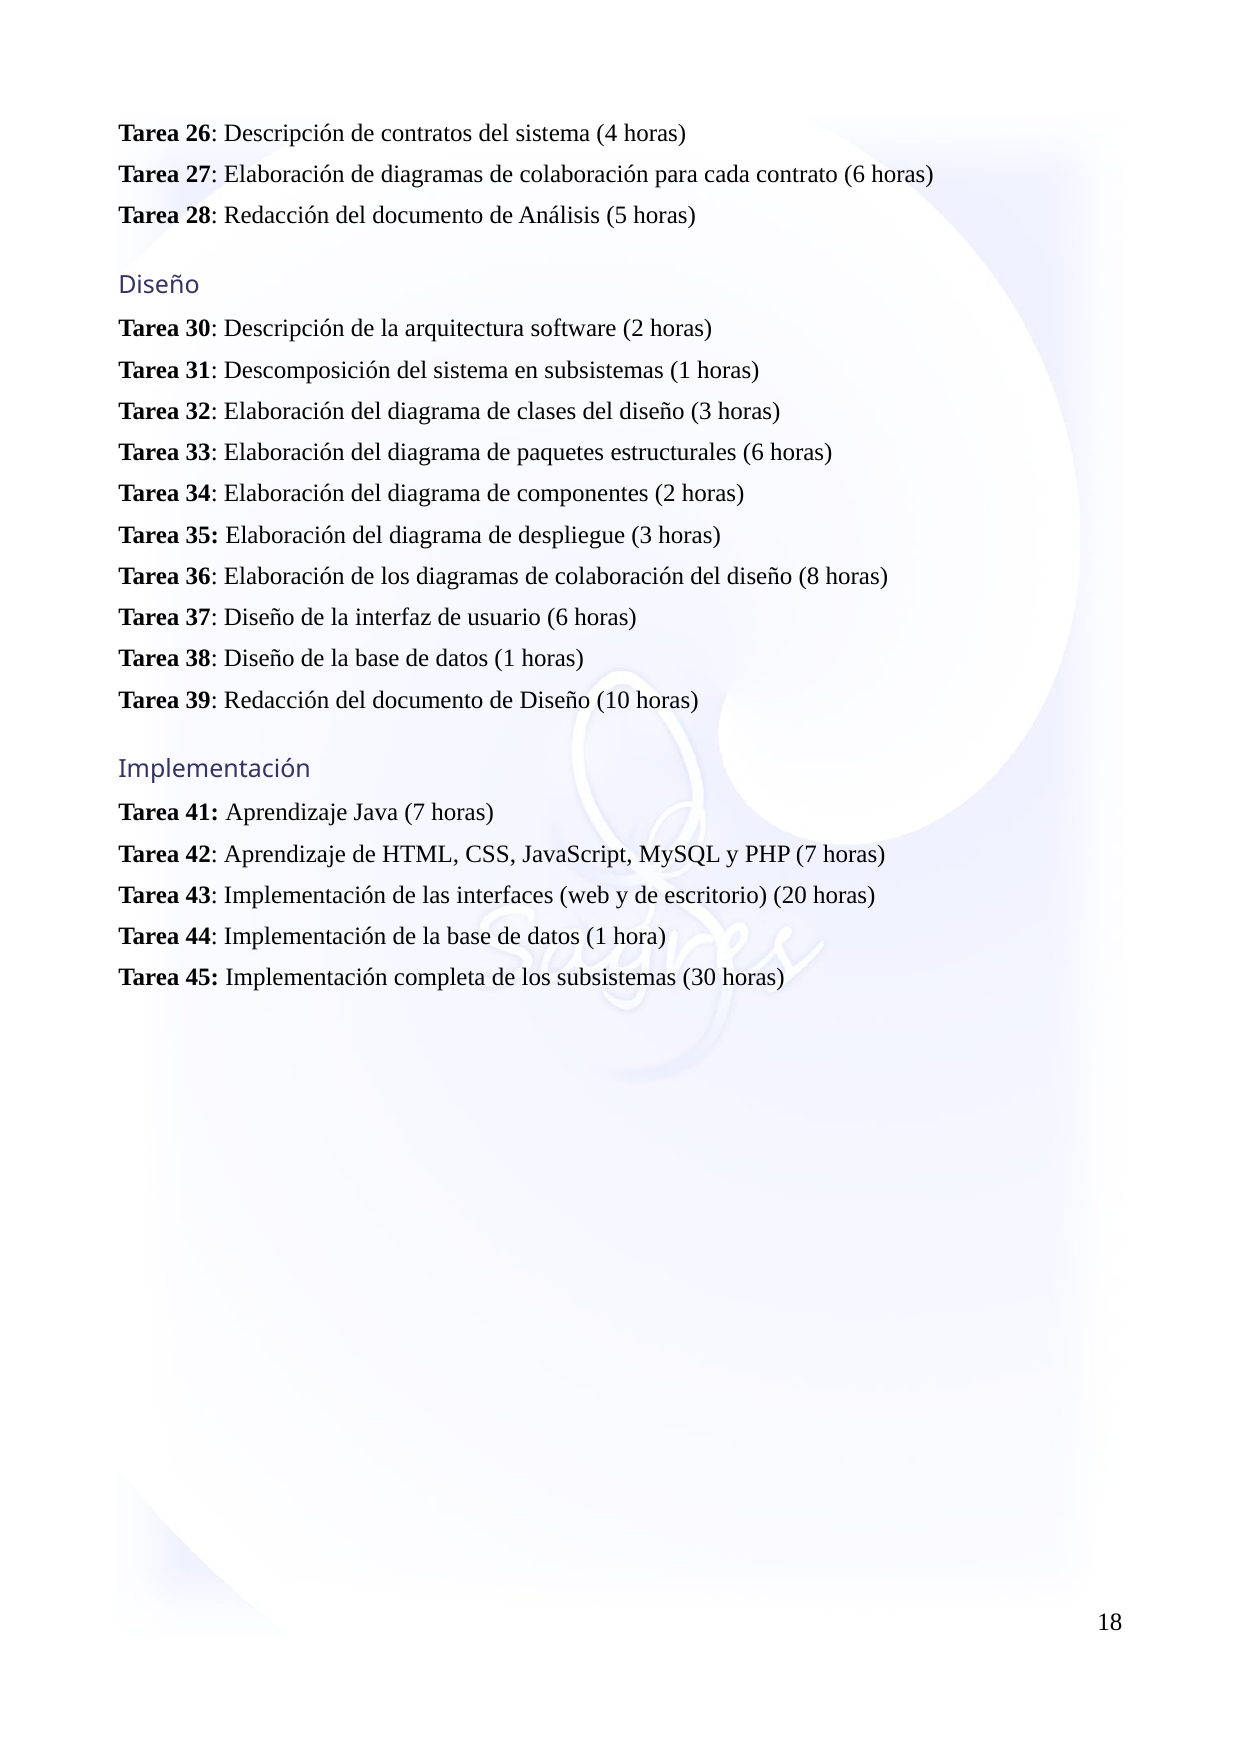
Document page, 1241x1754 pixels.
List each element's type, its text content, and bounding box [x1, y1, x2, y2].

text Tarea 37: Diseño de la interfaz de usuario (6 horas) [118, 602, 1122, 631]
picture [118, 188, 1122, 201]
picture [118, 147, 1122, 159]
text Tarea 45: Implementación completa de los subsistemas (30 horas) [118, 962, 1122, 991]
picture [118, 672, 1122, 685]
text Tarea 27: Elaboración de diagramas de colaboración para cada contrato (6 horas) [118, 159, 1122, 188]
text Tarea 30: Descripción de la arquitectura software (2 horas) [118, 313, 1122, 342]
picture [118, 991, 1122, 1636]
text Tarea 28: Redacción del documento de Análisis (5 horas) [118, 201, 1122, 229]
picture [118, 548, 1122, 561]
picture [118, 425, 1122, 437]
picture [118, 785, 1122, 797]
picture [118, 342, 1122, 355]
picture [118, 909, 1122, 921]
text Tarea 43: Implementación de las interfaces (web y de escritorio) (20 horas) [118, 880, 1122, 909]
text Tarea 42: Aprendizaje de HTML, CSS, JavaScript, MySQL y PHP (7 horas) [118, 839, 1122, 867]
text Tarea 38: Diseño de la base de datos (1 horas) [118, 643, 1122, 672]
text Tarea 44: Implementación de la base de datos (1 hora) [118, 921, 1122, 950]
text Tarea 26: Descripción de contratos del sistema (4 horas) [118, 118, 1122, 147]
picture [118, 631, 1122, 643]
picture [118, 229, 1122, 267]
text Tarea 35: Elaboración del diagrama de despliegue (3 horas) [118, 520, 1122, 548]
picture [118, 713, 1122, 751]
text Tarea 32: Elaboración del diagrama de clases del diseño (3 horas) [118, 396, 1122, 425]
text Tarea 31: Descomposición del sistema en subsistemas (1 horas) [118, 355, 1122, 383]
picture [118, 507, 1122, 520]
picture [118, 466, 1122, 478]
text Tarea 34: Elaboración del diagrama de componentes (2 horas) [118, 478, 1122, 507]
subtitle Diseño [118, 267, 1122, 301]
text Tarea 33: Elaboración del diagrama de paquetes estructurales (6 horas) [118, 437, 1122, 466]
picture [118, 590, 1122, 602]
picture [118, 826, 1122, 839]
text Tarea 41: Aprendizaje Java (7 horas) [118, 797, 1122, 826]
text Tarea 36: Elaboración de los diagramas de colaboración del diseño (8 horas) [118, 561, 1122, 590]
picture [118, 383, 1122, 396]
picture [118, 950, 1122, 962]
picture [118, 301, 1122, 313]
picture [118, 867, 1122, 880]
text Tarea 39: Redacción del documento de Diseño (10 horas) [118, 685, 1122, 713]
subtitle Implementación [118, 751, 1122, 785]
